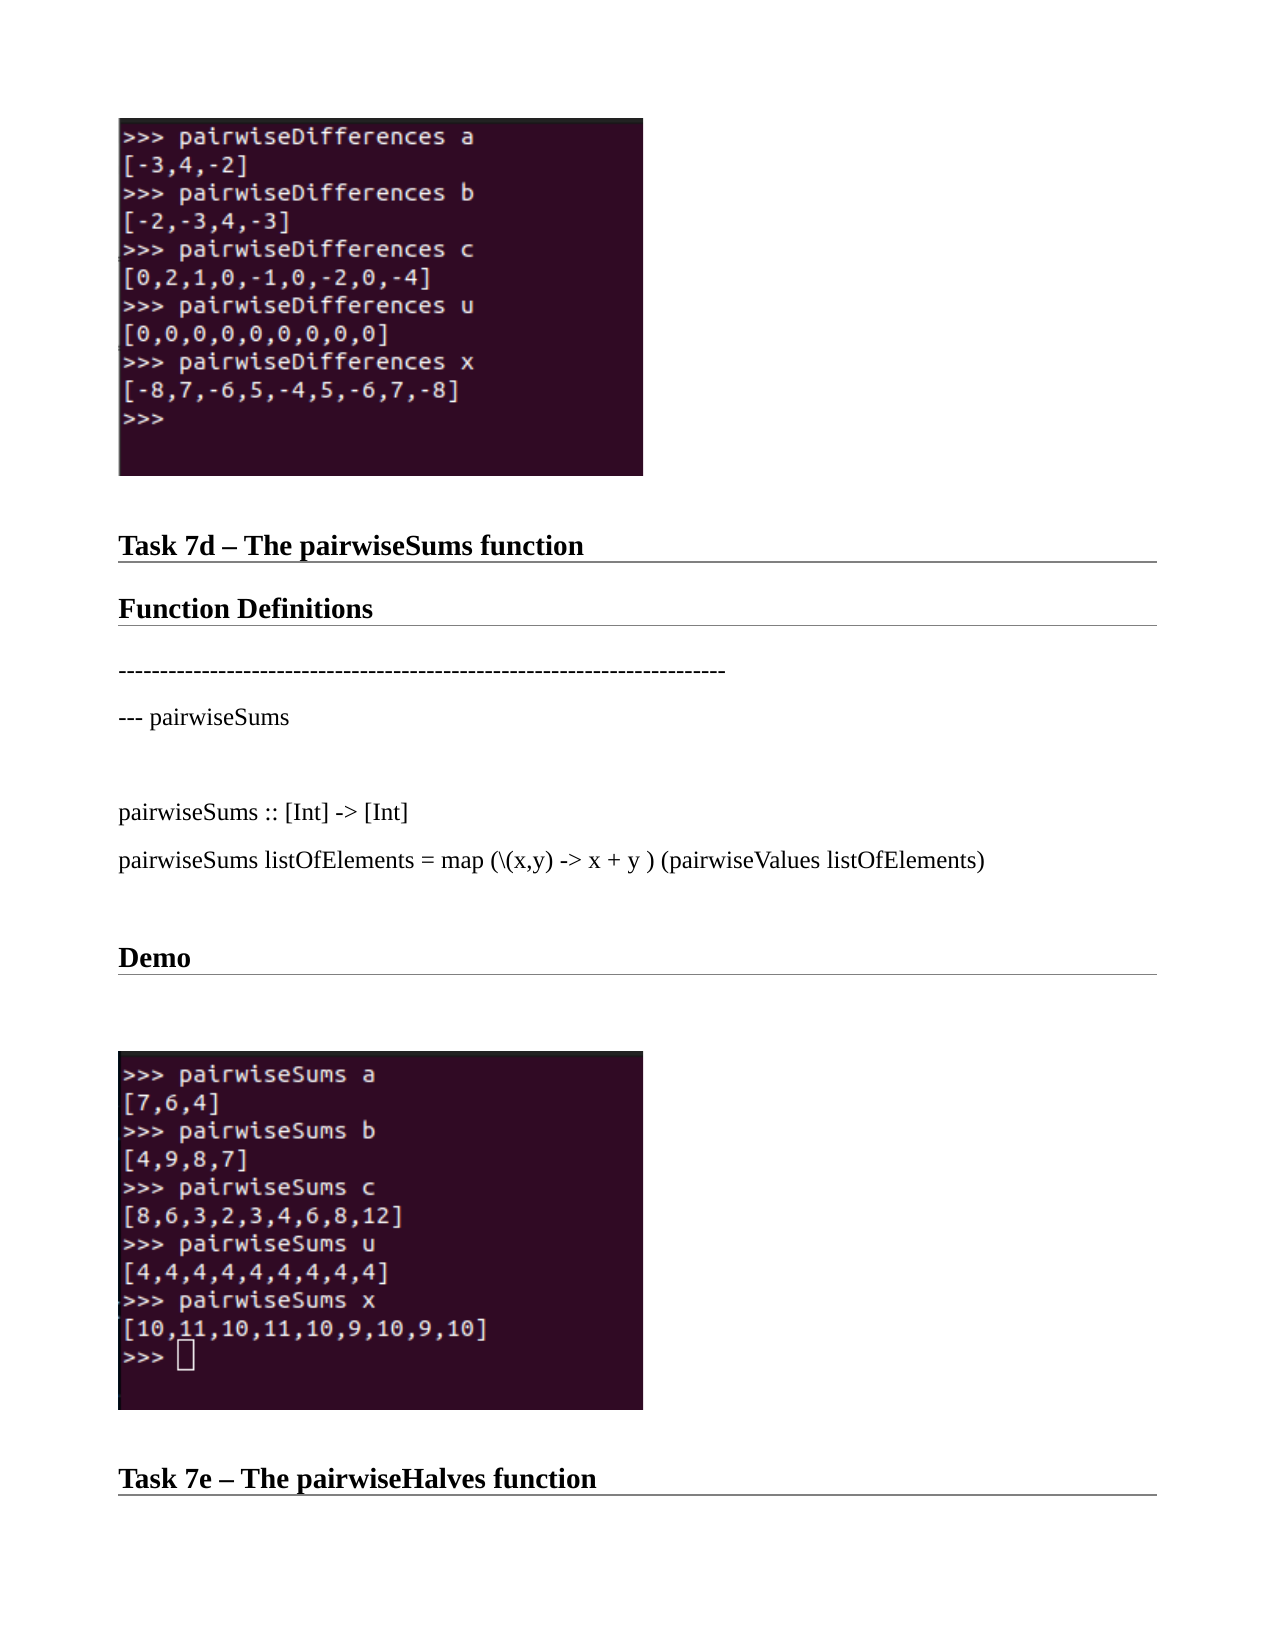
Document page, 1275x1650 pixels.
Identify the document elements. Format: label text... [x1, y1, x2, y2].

text --- pairwiseSums [118, 702, 1157, 731]
text Task 7d – The pairwiseSums function [118, 528, 1157, 561]
text ------------------------------------------------------------------------- [118, 655, 1157, 683]
text Demo [118, 940, 1157, 974]
picture [118, 1051, 644, 1410]
text Function Definitions [118, 591, 1157, 625]
text pairwiseSums :: [Int] -> [Int] [118, 797, 1157, 826]
text Task 7e – The pairwiseHalves function [118, 1461, 1157, 1494]
text pairwiseSums listOfElements = map (\(x,y) -> x + y ) (pairwiseValues listOfElements) [118, 845, 1157, 874]
picture [118, 118, 644, 476]
